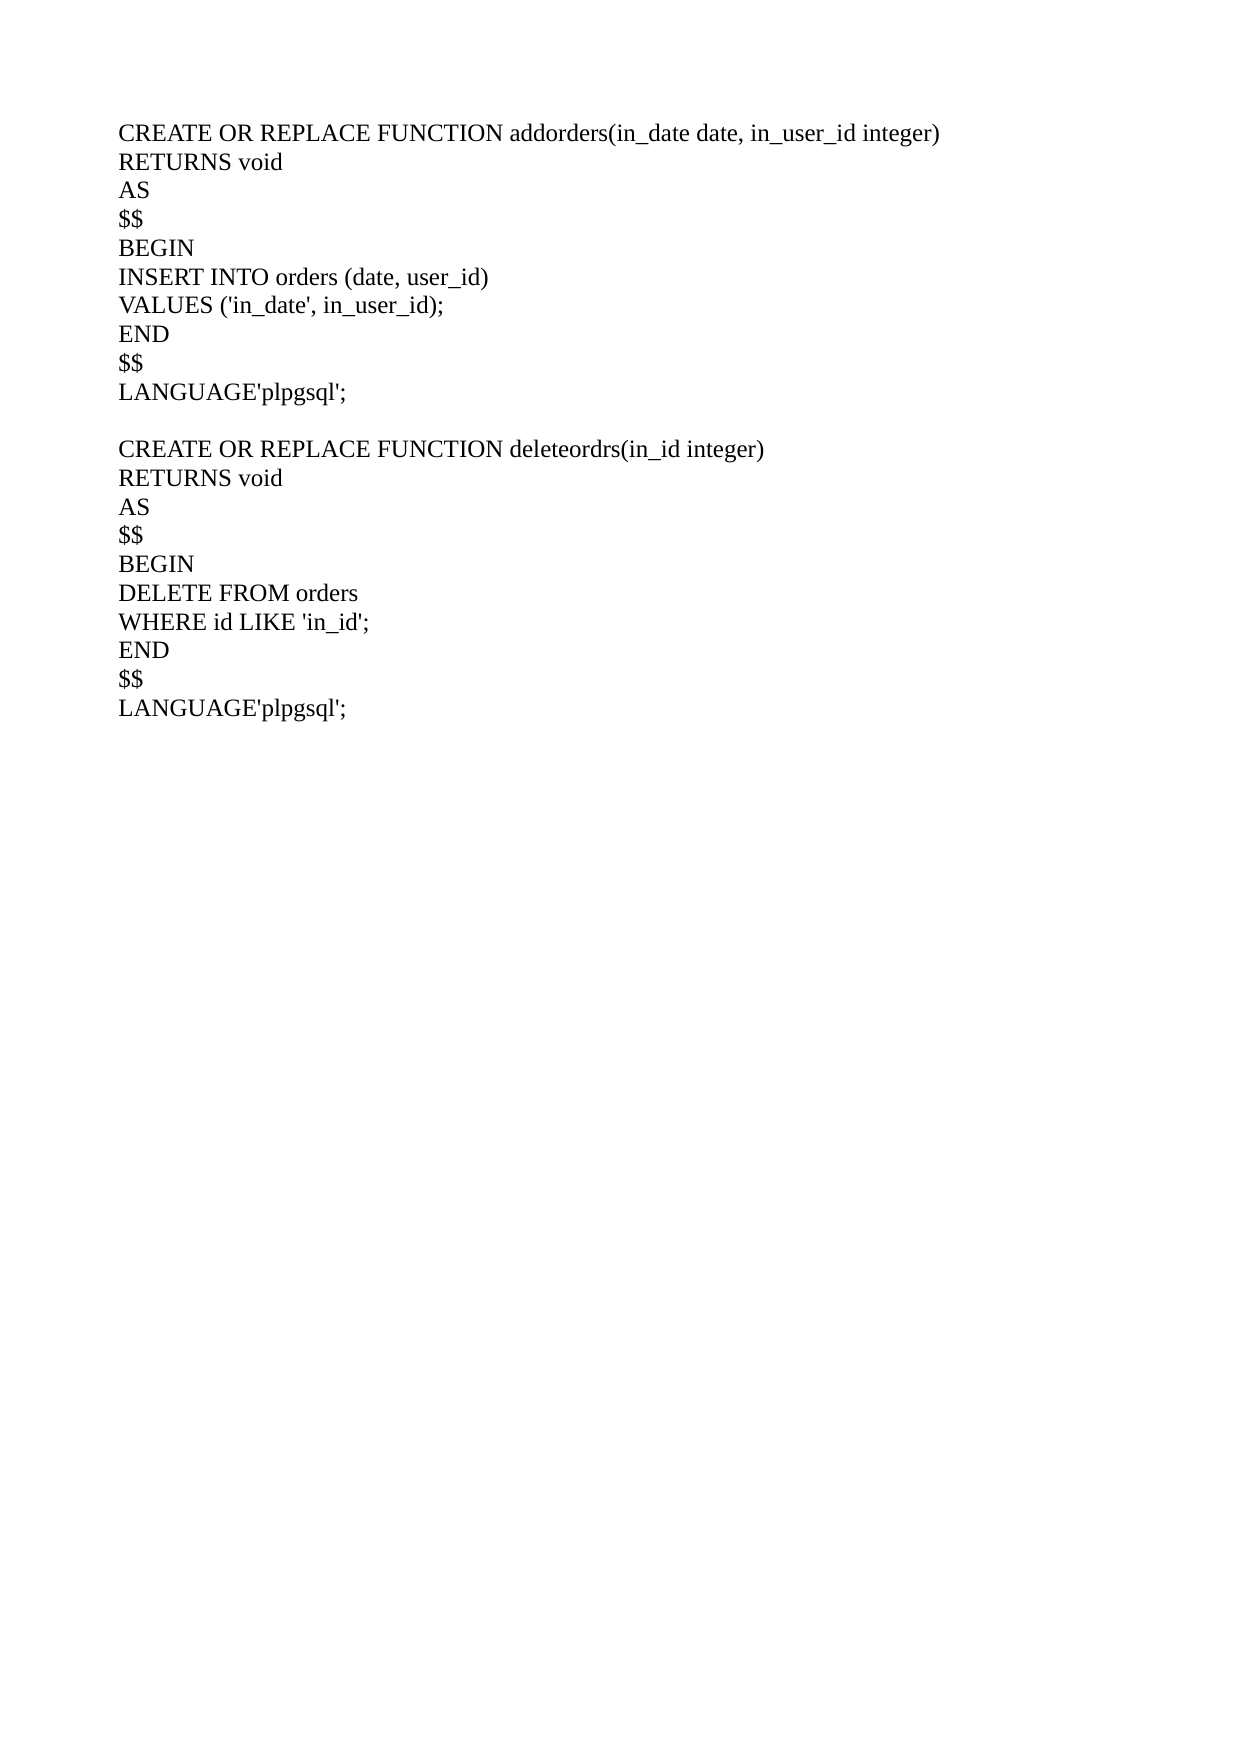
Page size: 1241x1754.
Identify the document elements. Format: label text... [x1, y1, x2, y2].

text $$ [118, 204, 1122, 233]
text $$ [118, 664, 1122, 693]
text END [118, 319, 1122, 348]
text RETURNS void [118, 147, 1122, 176]
text CREATE OR REPLACE FUNCTION addorders(in_date date, in_user_id integer) [118, 118, 1122, 147]
text $$ [118, 348, 1122, 377]
text RETURNS void [118, 463, 1122, 492]
text BEGIN [118, 233, 1122, 262]
text DELETE FROM orders [118, 578, 1122, 607]
text AS [118, 176, 1122, 204]
text AS [118, 492, 1122, 521]
text CREATE OR REPLACE FUNCTION deleteordrs(in_id integer) [118, 434, 1122, 463]
text VALUES ('in_date', in_user_id); [118, 291, 1122, 319]
text INSERT INTO orders (date, user_id) [118, 262, 1122, 291]
text WHERE id LIKE 'in_id'; [118, 607, 1122, 636]
text LANGUAGE'plpgsql'; [118, 377, 1122, 406]
text END [118, 636, 1122, 664]
text LANGUAGE'plpgsql'; [118, 693, 1122, 722]
text BEGIN [118, 549, 1122, 578]
text $$ [118, 521, 1122, 549]
